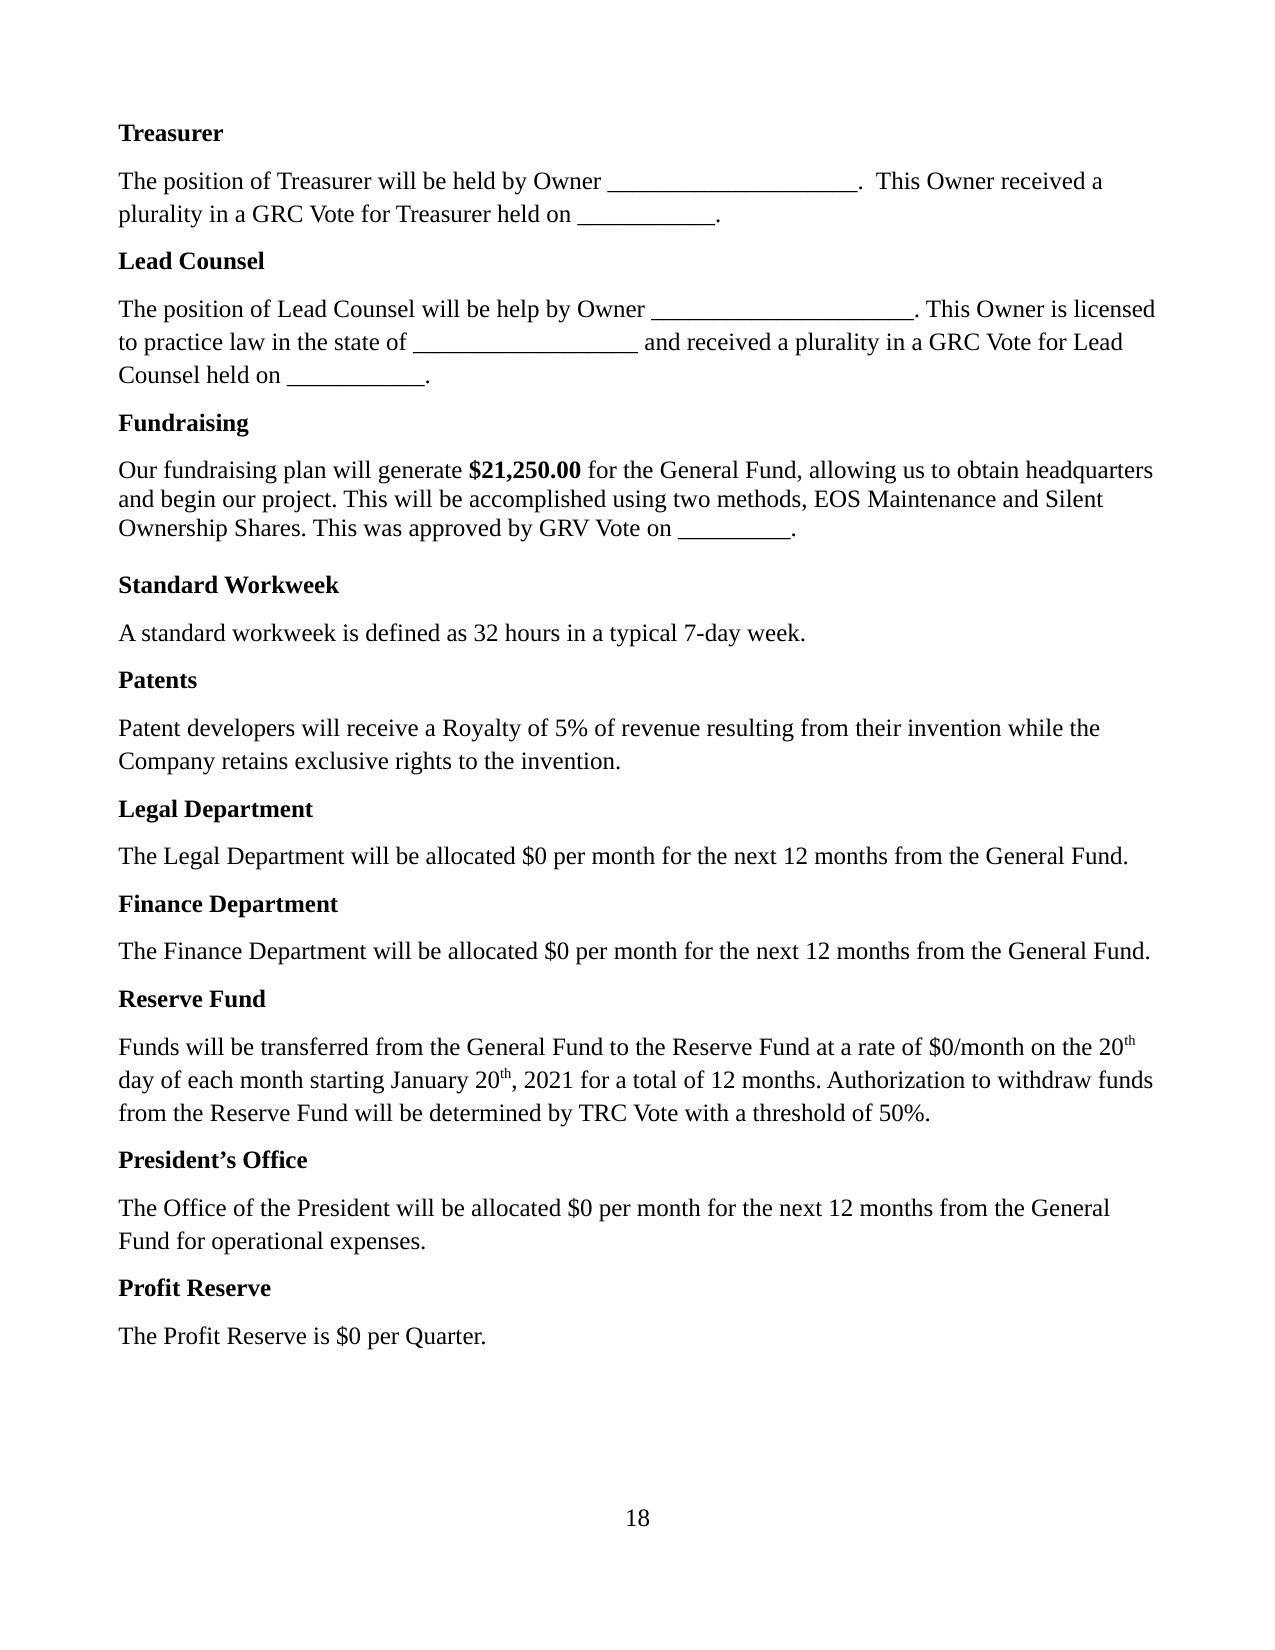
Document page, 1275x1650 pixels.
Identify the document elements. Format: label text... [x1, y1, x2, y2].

text Our fundraising plan will generate $21,250.00 for the General Fund, allowing us to obtain headquarters and begin our project. This will be accomplished using two methods, EOS Maintenance and Silent Ownership Shares. This was approved by GRV Vote on _________. [118, 455, 1157, 541]
text Treasurer [118, 118, 1157, 147]
text Reserve Fund [118, 984, 1157, 1013]
text Patent developers will receive a Royalty of 5% of revenue resulting from their invention while the Company retains exclusive rights to the invention. [118, 713, 1157, 775]
text Funds will be transferred from the General Fund to the Reserve Fund at a rate of $0/month on the 20th day of each month starting January 20th, 2021 for a total of 12 months. Authorization to withdraw funds from the Reserve Fund will be determined by TRC Vote with a threshold of 50%. [118, 1032, 1157, 1126]
text Standard Workweek [118, 570, 1157, 599]
text A standard workweek is defined as 32 hours in a typical 7-day week. [118, 618, 1157, 647]
text The Legal Department will be allocated $0 per month for the next 12 months from the General Fund. [118, 841, 1157, 870]
text Fundraising [118, 408, 1157, 436]
text The position of Lead Counsel will be help by Owner _____________________. This Owner is licensed to practice law in the state of __________________ and received a plurality in a GRC Vote for Lead Counsel held on ___________. [118, 294, 1157, 389]
text Finance Department [118, 889, 1157, 918]
text The Office of the President will be allocated $0 per month for the next 12 months from the General Fund for operational expenses. [118, 1193, 1157, 1255]
text The Finance Department will be allocated $0 per month for the next 12 months from the General Fund. [118, 936, 1157, 965]
text President’s Office [118, 1145, 1157, 1174]
text Profit Reserve [118, 1273, 1157, 1302]
text Patents [118, 665, 1157, 694]
text The Profit Reserve is $0 per Quarter. [118, 1321, 1157, 1350]
text The position of Treasurer will be held by Owner ____________________. This Owner received a plurality in a GRC Vote for Treasurer held on ___________. [118, 166, 1157, 227]
text Lead Counsel [118, 246, 1157, 275]
text Legal Department [118, 794, 1157, 822]
